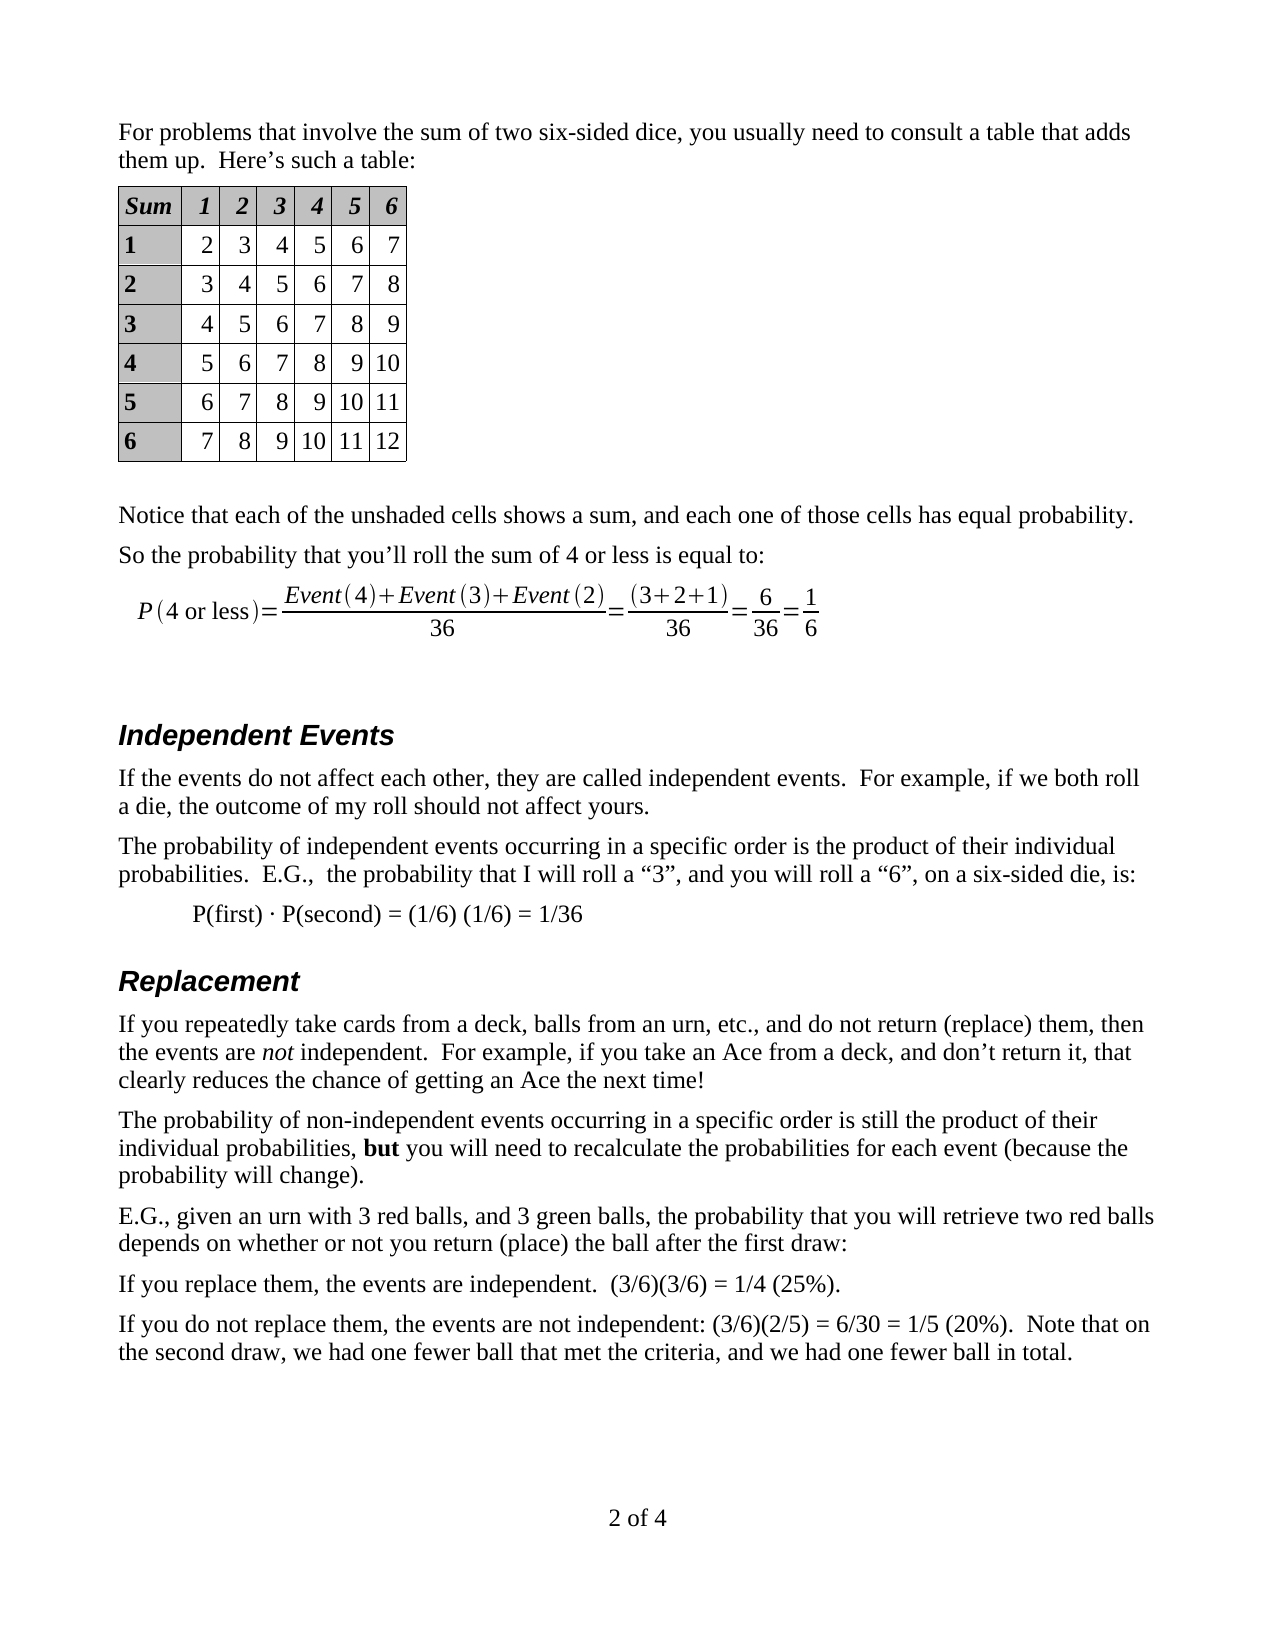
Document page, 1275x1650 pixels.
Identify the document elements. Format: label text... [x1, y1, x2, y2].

table_cell 6 [182, 384, 219, 422]
table_cell 5 [119, 384, 181, 422]
table_cell 4 [182, 305, 219, 343]
table_cell 10 [332, 384, 369, 422]
text So the probability that you’ll roll the sum of 4 or less is equal to: [118, 541, 1157, 569]
table_cell 6 [295, 266, 331, 304]
table_header 4 [295, 187, 331, 225]
text The probability of independent events occurring in a specific order is the product of their individual probabilities. E.G., the probability that I will roll a “3”, and you will roll a “6”, on a six-sided die, is: [118, 832, 1157, 888]
table_cell 9 [295, 384, 331, 422]
text If the events do not affect each other, they are called independent events. For example, if we both roll a die, the outcome of my roll should not affect yours. [118, 764, 1157, 820]
table_cell 3 [119, 305, 181, 343]
table_cell 4 [119, 344, 181, 382]
text If you do not replace them, the events are not independent: (3/6)(2/5) = 6/30 = 1/5 (20%). Note that on the second draw, we had one fewer ball that met the criteria, and we had one fewer ball in total. [118, 1310, 1157, 1365]
table_cell 6 [119, 423, 181, 461]
table_cell 4 [220, 266, 256, 304]
table_cell 8 [220, 423, 256, 461]
table_cell 7 [220, 384, 256, 422]
table_cell 7 [370, 226, 406, 264]
table_cell 2 [182, 226, 219, 264]
subtitle Independent Events [118, 719, 1157, 752]
table_header 3 [257, 187, 294, 225]
table_cell 5 [295, 226, 331, 264]
table_cell 2 [119, 266, 181, 304]
table_cell 8 [295, 344, 331, 382]
table_cell 6 [220, 344, 256, 382]
table_cell 7 [257, 344, 294, 382]
table_cell 4 [257, 226, 294, 264]
table_cell 9 [370, 305, 406, 343]
table_cell 9 [332, 344, 369, 382]
table_cell 6 [332, 226, 369, 264]
table_cell 1 [119, 226, 181, 264]
table_cell 10 [295, 423, 331, 461]
table_cell 8 [332, 305, 369, 343]
table_cell 9 [257, 423, 294, 461]
table_cell 3 [220, 226, 256, 264]
table_cell 8 [257, 384, 294, 422]
table_header Sum [119, 187, 181, 225]
table_cell 10 [370, 344, 406, 382]
table_cell 7 [332, 266, 369, 304]
table_header 5 [332, 187, 369, 225]
text The probability of non-independent events occurring in a specific order is still the product of their individual probabilities, but you will need to recalculate the probabilities for each event (because the probability will change). [118, 1106, 1157, 1189]
table_cell 11 [332, 423, 369, 461]
table_cell 5 [182, 344, 219, 382]
text Notice that each of the unshaded cells shows a sum, and each one of those cells has equal probability. [118, 501, 1157, 529]
subtitle Replacement [118, 965, 1157, 998]
text For problems that involve the sum of two six-sided dice, you usually need to consult a table that adds them up. Here’s such a table: [118, 118, 1157, 173]
table_cell 3 [182, 266, 219, 304]
table_header 2 [220, 187, 256, 225]
table_cell 5 [257, 266, 294, 304]
text E.G., given an urn with 3 red balls, and 3 green balls, the probability that you will retrieve two red balls depends on whether or not you return (place) the ball after the first draw: [118, 1202, 1157, 1257]
table_header 6 [370, 187, 406, 225]
text If you repeatedly take cards from a deck, balls from an urn, etc., and do not return (replace) them, then the events are not independent. For example, if you take an Ace from a deck, and don’t return it, that clearly reduces the chance of getting an Ace the next time! [118, 1011, 1157, 1094]
table_cell 7 [295, 305, 331, 343]
text P(first) ∙ P(second) = (1/6) (1/6) = 1/36 [118, 900, 1157, 928]
table_cell 8 [370, 266, 406, 304]
text If you replace them, the events are independent. (3/6)(3/6) = 1/4 (25%). [118, 1270, 1157, 1297]
table_cell 7 [182, 423, 219, 461]
table_cell 12 [370, 423, 406, 461]
table_cell 6 [257, 305, 294, 343]
table_cell 11 [370, 384, 406, 422]
table_cell 5 [220, 305, 256, 343]
table_header 1 [182, 187, 219, 225]
